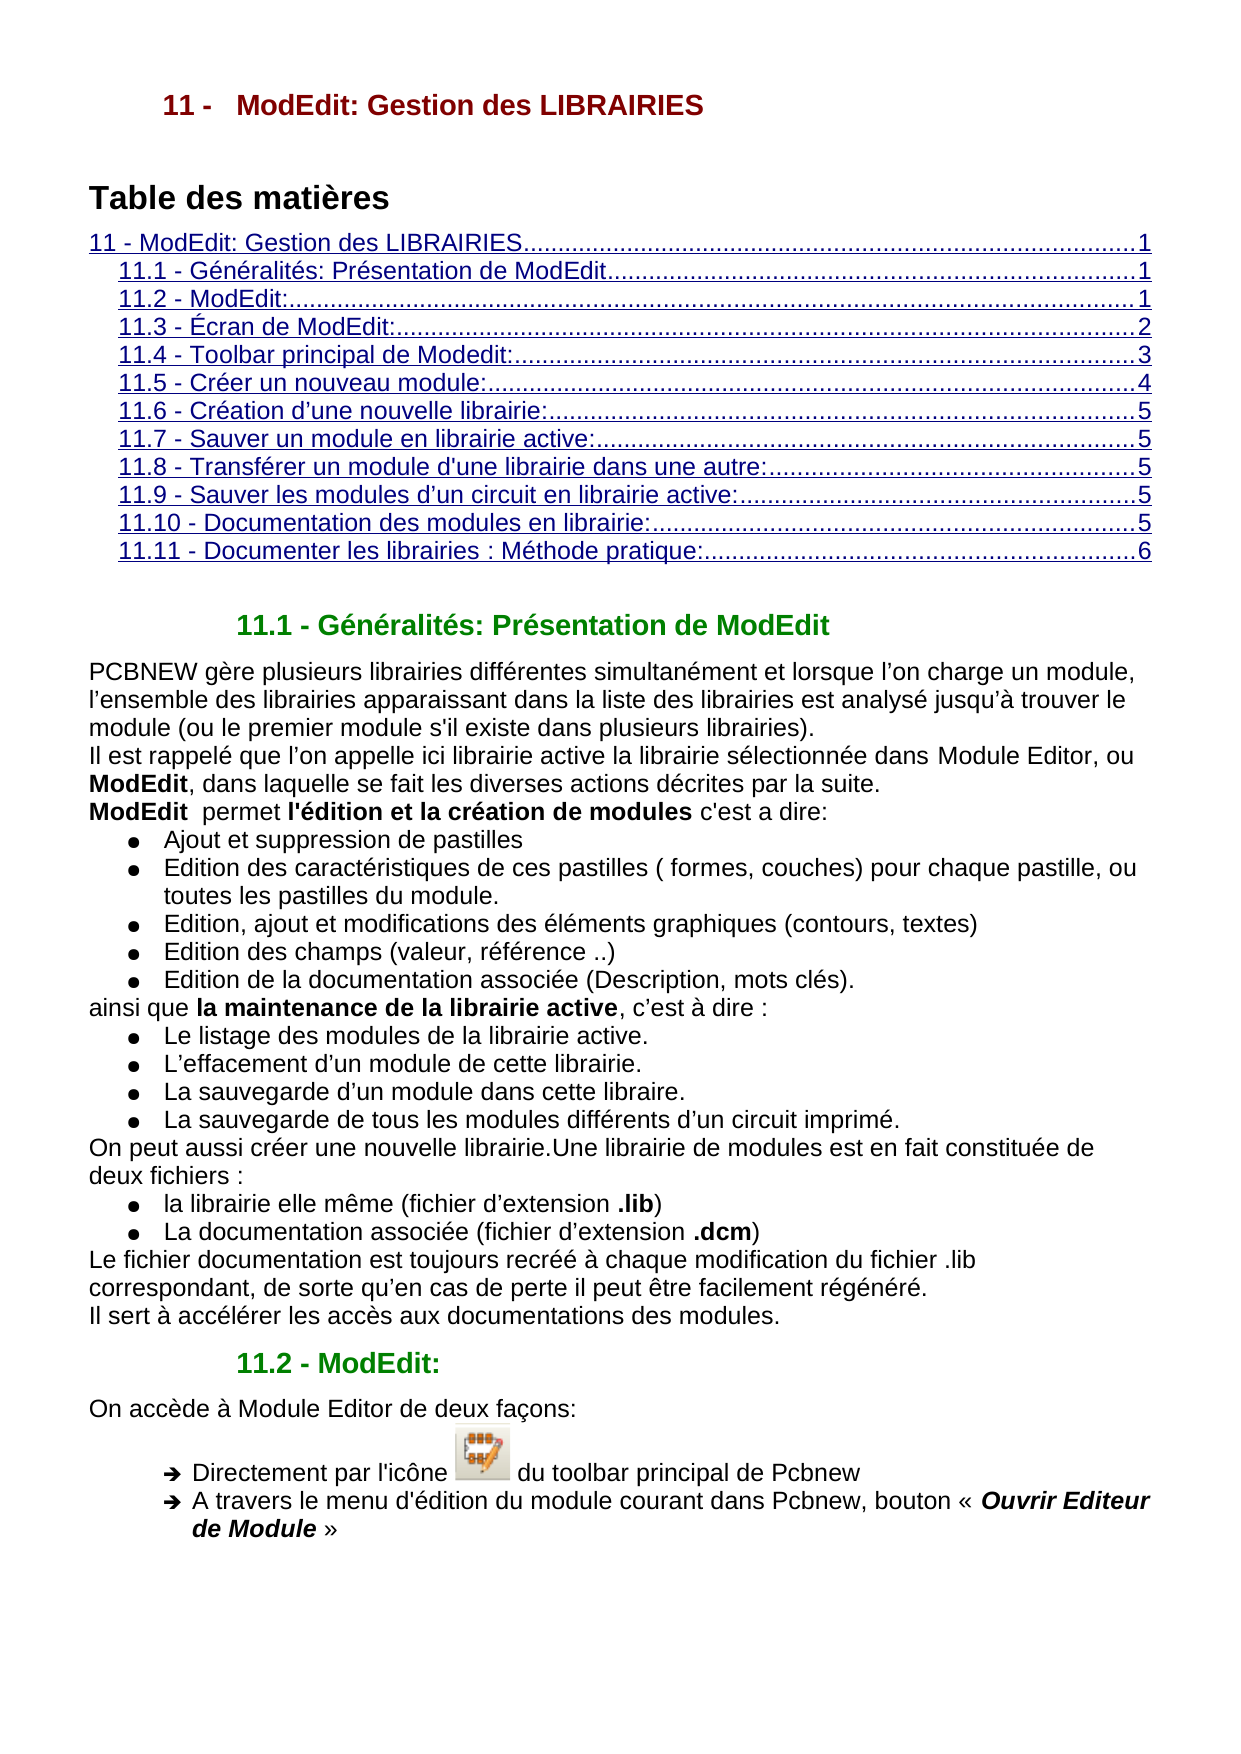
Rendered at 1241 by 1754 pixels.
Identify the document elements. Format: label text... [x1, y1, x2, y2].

text 11.4 - Toolbar principal de Modedit: 3 [118, 341, 1152, 365]
text On accède à Module Editor de deux façons: [88, 1395, 1152, 1423]
list Edition, ajout et modifications des éléments graphiques (contours, textes) [126, 910, 1152, 938]
list Directement par l'icône du toolbar principal de Pcbnew [162, 1423, 1152, 1487]
text 11.8 - Transférer un module d'une librairie dans une autre: 5 [118, 453, 1152, 477]
subtitle Généralités: Présentation de ModEdit [162, 609, 1152, 642]
text PCBNEW gère plusieurs librairies différentes simultanément et lorsque l’on charge un module, l’ensemble des librairies apparaissant dans la liste des librairies est analysé jusqu’à trouver le module (ou le premier module s'il existe dans plusieurs librairies). [88, 658, 1152, 742]
text Il sert à accélérer les accès aux documentations des modules. [88, 1302, 1152, 1330]
picture [455, 1423, 511, 1482]
list La sauvegarde de tous les modules différents d’un circuit imprimé. [126, 1106, 1152, 1134]
text ModEdit permet l'édition et la création de modules c'est a dire: [88, 798, 1152, 826]
list la librairie elle même (fichier d’extension .lib) [126, 1190, 1152, 1218]
list L’effacement d’un module de cette librairie. [126, 1050, 1152, 1078]
text 11 - ModEdit: Gestion des LIBRAIRIES 1 [88, 228, 1152, 253]
text 11.3 - Écran de ModEdit: 2 [118, 313, 1152, 337]
text On peut aussi créer une nouvelle librairie.Une librairie de modules est en fait constituée de deux fichiers : [88, 1134, 1152, 1190]
list A travers le menu d'édition du module courant dans Pcbnew, bouton « Ouvrir Editeur de Module » [162, 1487, 1152, 1543]
text Le fichier documentation est toujours recréé à chaque modification du fichier .lib correspondant, de sorte qu’en cas de perte il peut être facilement régénéré. [88, 1246, 1152, 1302]
text 11.9 - Sauver les modules d’un circuit en librairie active: 5 [118, 481, 1152, 505]
text 11.10 - Documentation des modules en librairie: 5 [118, 509, 1152, 533]
text 11.2 - ModEdit: 1 [118, 284, 1152, 309]
text 11.7 - Sauver un module en librairie active: 5 [118, 425, 1152, 449]
text 11.11 - Documenter les librairies : Méthode pratique: 6 [118, 537, 1152, 561]
text 11.5 - Créer un nouveau module: 4 [118, 369, 1152, 393]
text Il est rappelé que l’on appelle ici librairie active la librairie sélectionnée dans Module Editor, ou ModEdit, dans laquelle se fait les diverses actions décrites par la suite. [88, 742, 1152, 798]
list Edition des champs (valeur, référence ..) [126, 938, 1152, 966]
text ainsi que la maintenance de la librairie active, c’est à dire : [88, 994, 1152, 1022]
subtitle ModEdit: [162, 1347, 1152, 1379]
text 11.1 - Généralités: Présentation de ModEdit 1 [118, 257, 1152, 281]
list La sauvegarde d’un module dans cette libraire. [126, 1078, 1152, 1106]
list Edition des caractéristiques de ces pastilles ( formes, couches) pour chaque pastille, ou toutes les pastilles du module. [126, 854, 1152, 910]
subtitle ModEdit: Gestion des LIBRAIRIES [88, 88, 1152, 121]
subtitle Table des matières [88, 178, 1152, 216]
list La documentation associée (fichier d’extension .dcm) [126, 1218, 1152, 1246]
list Le listage des modules de la librairie active. [126, 1022, 1152, 1050]
list Edition de la documentation associée (Description, mots clés). [126, 966, 1152, 994]
text 11.6 - Création d’une nouvelle librairie: 5 [118, 397, 1152, 421]
list Ajout et suppression de pastilles [126, 826, 1152, 854]
